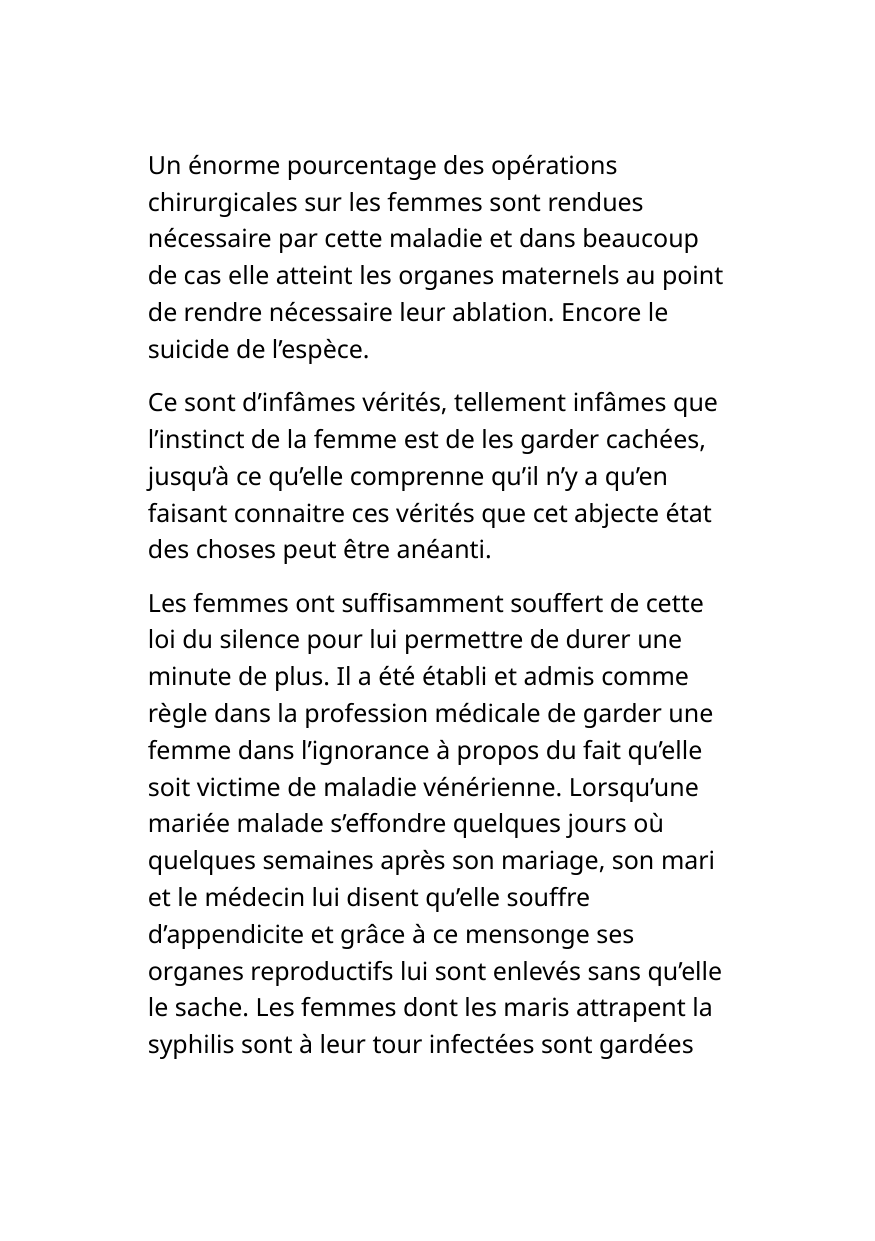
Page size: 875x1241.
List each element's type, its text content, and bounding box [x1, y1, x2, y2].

text Les femmes ont suffisamment souffert de cette loi du silence pour lui permettre de durer une minute de plus. Il a été établi et admis comme règle dans la profession médicale de garder une femme dans l’ignorance à propos du fait qu’elle soit victime de maladie vénérienne. Lorsqu’une mariée malade s’effondre quelques jours où quelques semaines après son mariage, son mari et le médecin lui disent qu’elle souffre d’appendicite et grâce à ce mensonge ses organes reproductifs lui sont enlevés sans qu’elle le sache. Les femmes dont les maris attrapent la syphilis sont à leur tour infectées sont gardées [148, 585, 726, 1061]
text Un énorme pourcentage des opérations chirurgicales sur les femmes sont rendues nécessaire par cette maladie et dans beaucoup de cas elle atteint les organes maternels au point de rendre nécessaire leur ablation. Encore le suicide de l’espèce. [148, 148, 726, 366]
text Ce sont d’infâmes vérités, tellement infâmes que l’instinct de la femme est de les garder cachées, jusqu’à ce qu’elle comprenne qu’il n’y a qu’en faisant connaitre ces vérités que cet abjecte état des choses peut être anéanti. [148, 385, 726, 566]
